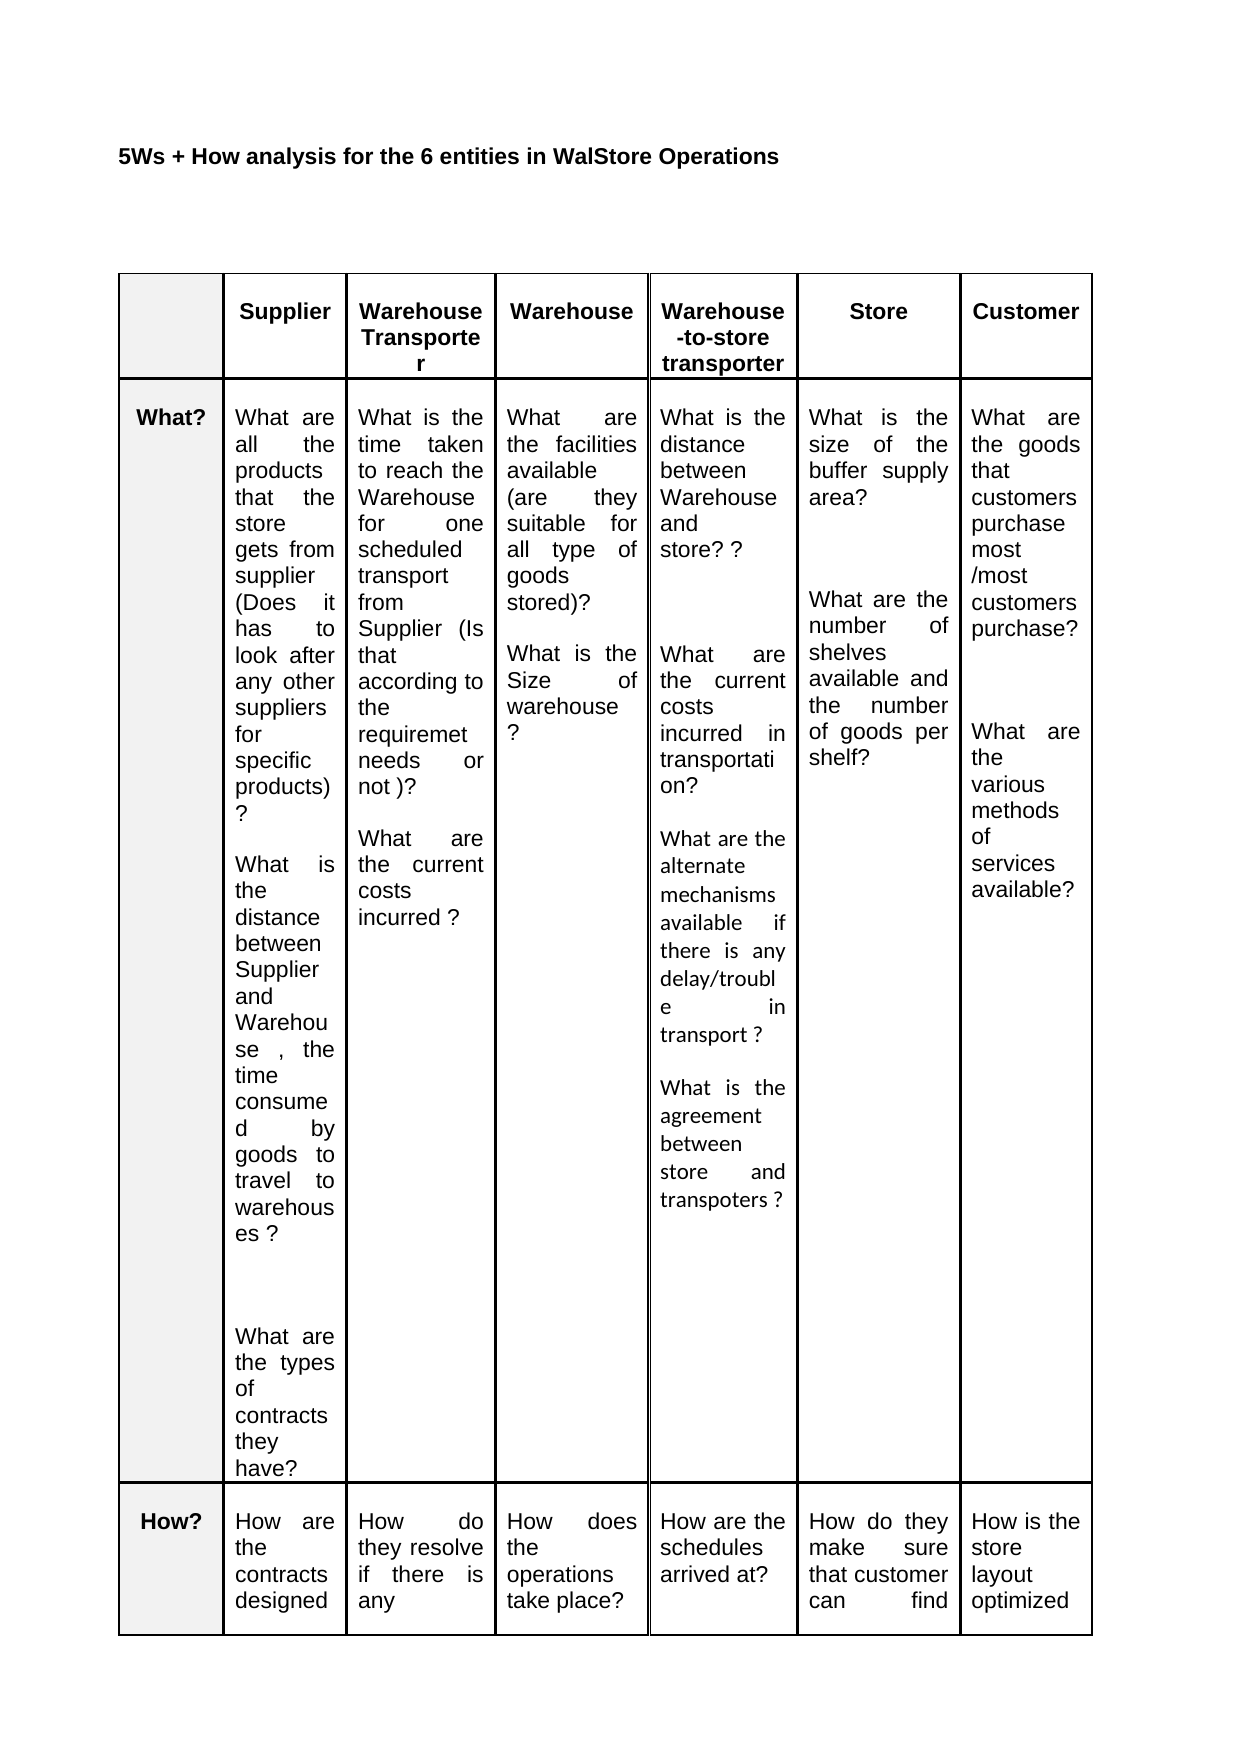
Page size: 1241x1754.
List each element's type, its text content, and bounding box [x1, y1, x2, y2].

table_cell What are all the products that the store gets from supplier (Does it has to look after any other suppliers for specific products)? What is the distance between Supplier and Warehouse , the time consumed by goods to travel to warehouses ? What are the types of contracts they have? [225, 380, 345, 1481]
table_header Warehouse [497, 274, 647, 377]
table_cell How do they make sure that customer can find [799, 1484, 959, 1634]
table_cell What? [120, 380, 222, 1481]
table_cell How are the contracts designed [225, 1484, 345, 1634]
table_cell How is the store layout optimized [962, 1484, 1091, 1634]
table_header Warehouse-to-store transporter [651, 274, 796, 377]
table_header Store [799, 274, 959, 377]
table_header Supplier [225, 274, 345, 377]
table_cell How are the schedules arrived at? [651, 1484, 796, 1634]
table_cell What is the size of the buffer supply area? What are the number of shelves available and the number of goods per shelf? [799, 380, 959, 1481]
table_header Warehouse Transporter [348, 274, 494, 377]
table_cell How do they resolve if there is any [348, 1484, 494, 1634]
table_cell How does the operations take place? [497, 1484, 647, 1634]
table_cell What is the time taken to reach the Warehouse for one scheduled transport from Supplier (Is that according to the requiremet needs or not )? What are the current costs incurred ? [348, 380, 494, 1481]
text 5Ws + How analysis for the 6 entities in WalStore Operations [118, 143, 1122, 169]
table_cell What are the goods that customers purchase most /most customers purchase? What are the various methods of services available? [962, 380, 1091, 1481]
table_cell What are the facilities available (are they suitable for all type of goods stored)? What is the Size of warehouse ? [497, 380, 647, 1481]
table_cell What is the distance between Warehouse and store? ? What are the current costs incurred in transportation? What are the alternate mechanisms available if there is any delay/trouble in transport ? What is the agreement between store and transpoters ? [651, 380, 796, 1481]
table_header Customer [962, 274, 1091, 377]
table_header [120, 274, 222, 377]
table_cell How? [120, 1484, 222, 1634]
